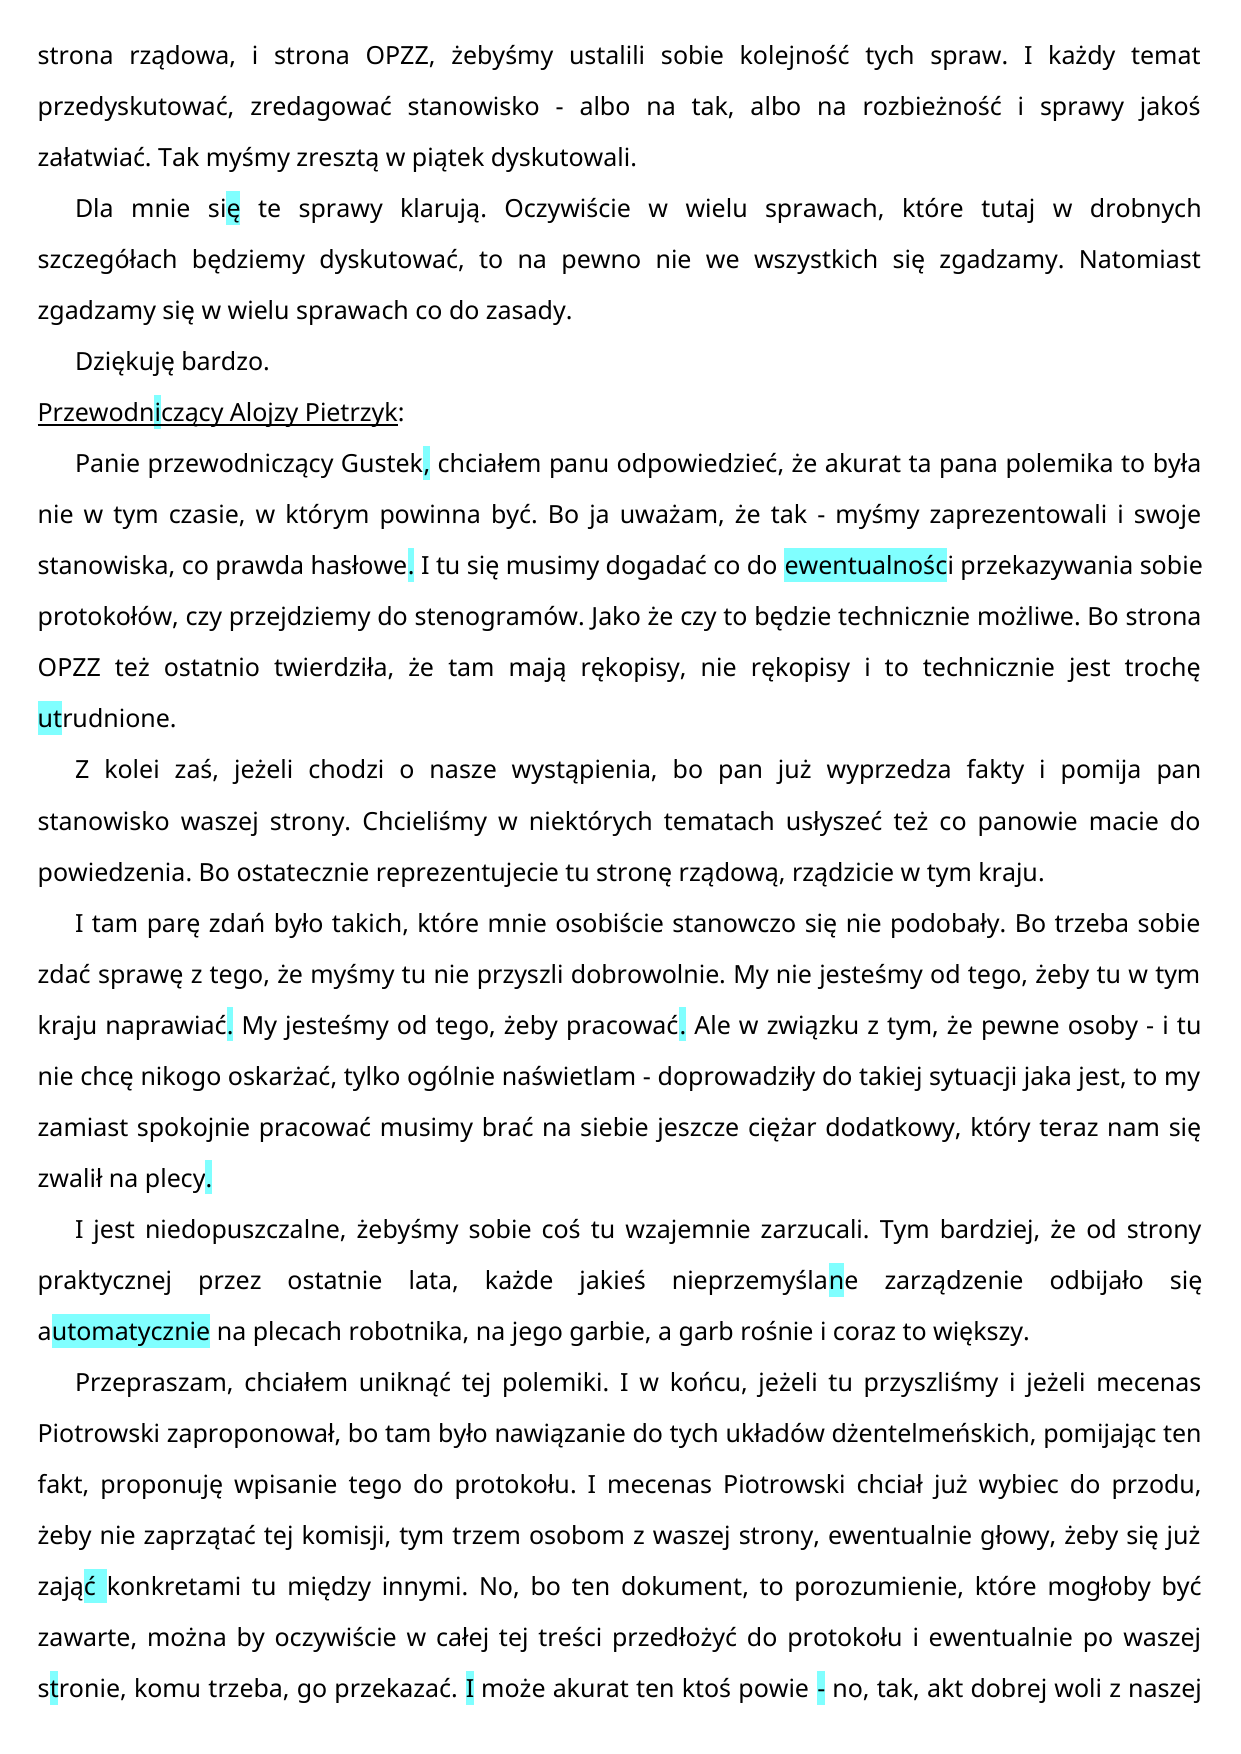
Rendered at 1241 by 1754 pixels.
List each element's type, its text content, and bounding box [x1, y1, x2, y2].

text strona rządowa, i strona OPZZ, żebyśmy ustalili sobie kolejność tych spraw. I każdy temat przedyskutować, zredagować stanowisko - albo na tak, albo na rozbieżność i sprawy jakoś załatwiać. Tak myśmy zresztą w piątek dyskutowali. [37, 37, 1203, 174]
text Dziękuję bardzo. [37, 344, 1203, 378]
text Z kolei zaś, jeżeli chodzi o nasze wystąpienia, bo pan już wyprzedza fakty i pomija pan stanowisko waszej strony. Chcieliśmy w niektórych tematach usłyszeć też co panowie macie do powiedzenia. Bo ostatecznie reprezentujecie tu stronę rządową, rządzicie w tym kraju. [37, 752, 1203, 888]
text I tam parę zdań było takich, które mnie osobiście stanowczo się nie podobały. Bo trzeba sobie zdać sprawę z tego, że myśmy tu nie przyszli dobrowolnie. My nie jesteśmy od tego, żeby tu w tym kraju naprawiać. My jesteśmy od tego, żeby pracować. Ale w związku z tym, że pewne osoby - i tu nie chcę nikogo oskarżać, tylko ogólnie naświetlam - doprowadziły do takiej sytuacji jaka jest, to my zamiast spokojnie pracować musimy brać na siebie jeszcze ciężar dodatkowy, który teraz nam się zwalił na plecy. [37, 905, 1203, 1194]
text Panie przewodniczący Gustek, chciałem panu odpowiedzieć, że akurat ta pana polemika to była nie w tym czasie, w którym powinna być. Bo ja uważam, że tak - myśmy zaprezentowali i swoje stanowiska, co prawda hasłowe. I tu się musimy dogadać co do ewentualności przekazywania sobie protokołów, czy przejdziemy do stenogramów. Jako że czy to będzie technicznie możliwe. Bo strona OPZZ też ostatnio twierdziła, że tam mają rękopisy, nie rękopisy i to technicznie jest trochę utrudnione. [37, 446, 1203, 735]
text Dla mnie się te sprawy klarują. Oczywiście w wielu sprawach, które tutaj w drobnych szczegółach będziemy dyskutować, to na pewno nie we wszystkich się zgadzamy. Natomiast zgadzamy się w wielu sprawach co do zasady. [37, 191, 1203, 327]
text Przepraszam, chciałem uniknąć tej polemiki. I w końcu, jeżeli tu przyszliśmy i jeżeli mecenas Piotrowski zaproponował, bo tam było nawiązanie do tych układów dżentelmeńskich, pomijając ten fakt, proponuję wpisanie tego do protokołu. I mecenas Piotrowski chciał już wybiec do przodu, żeby nie zaprzątać tej komisji, tym trzem osobom z waszej strony, ewentualnie głowy, żeby się już zająć konkretami tu między innymi. No, bo ten dokument, to porozumienie, które mogłoby być zawarte, można by oczywiście w całej tej treści przedłożyć do protokołu i ewentualnie po waszej stronie, komu trzeba, go przekazać. I może akurat ten ktoś powie - no, tak, akt dobrej woli z naszej [37, 1364, 1203, 1705]
text Przewodniczący Alojzy Pietrzyk: [37, 395, 1203, 429]
text I jest niedopuszczalne, żebyśmy sobie coś tu wzajemnie zarzucali. Tym bardziej, że od strony praktycznej przez ostatnie lata, każde jakieś nieprzemyślane zarządzenie odbijało się automatycznie na plecach robotnika, na jego garbie, a garb rośnie i coraz to większy. [37, 1211, 1203, 1348]
